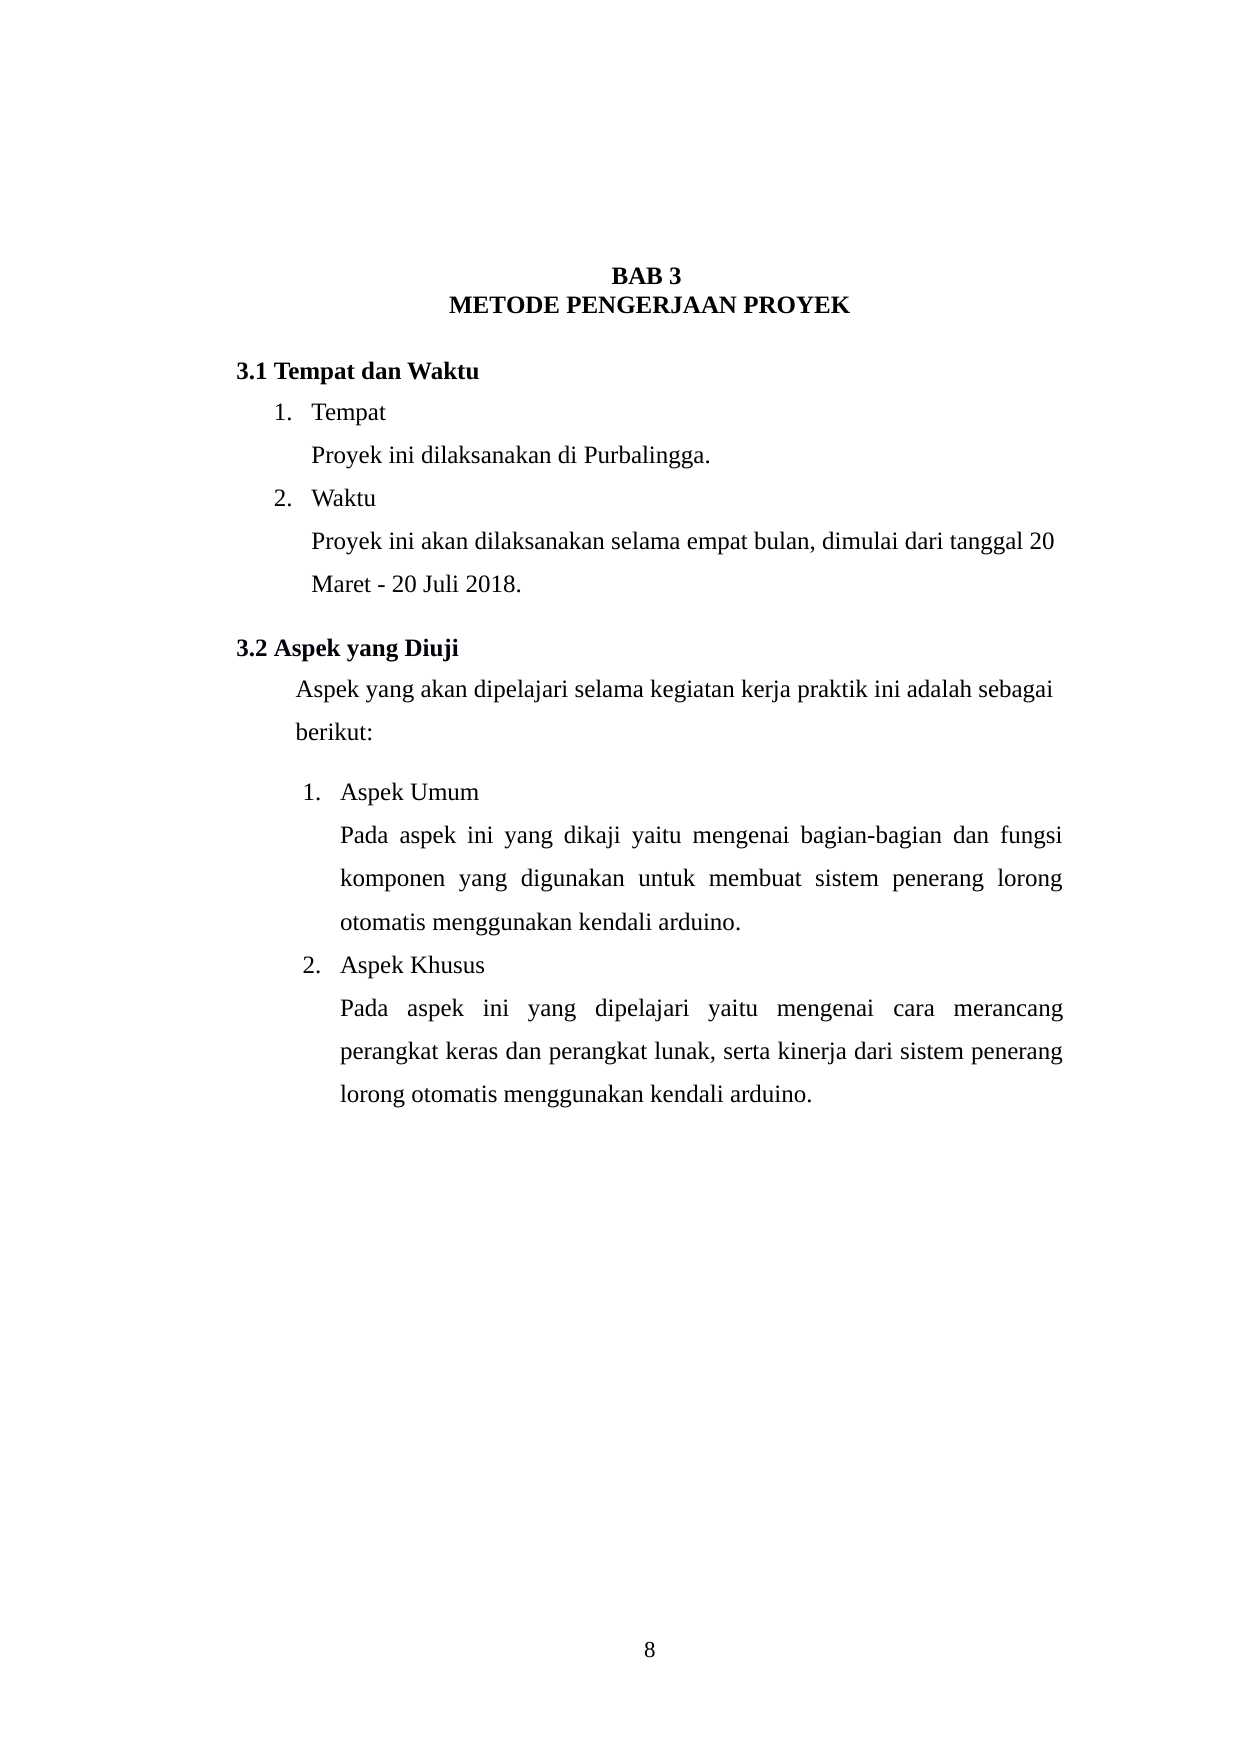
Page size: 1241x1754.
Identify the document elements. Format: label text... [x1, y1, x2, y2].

list Tempat [274, 397, 1063, 426]
subtitle Aspek yang Diuji [236, 633, 1063, 662]
list Pada aspek ini yang dikaji yaitu mengenai bagian-bagian dan fungsi komponen yang digunakan untuk membuat sistem penerang lorong otomatis menggunakan kendali arduino. [340, 820, 1063, 935]
subtitle METODE PENGERJAAN PROYEK [236, 261, 1063, 318]
list Aspek Umum [302, 777, 1063, 806]
list Proyek ini dilaksanakan di Purbalingga. [311, 440, 1063, 469]
text Aspek yang akan dipelajari selama kegiatan kerja praktik ini adalah sebagai berikut: [295, 674, 1063, 746]
list Proyek ini akan dilaksanakan selama empat bulan, dimulai dari tanggal 20 Maret - 20 Juli 2018. [274, 526, 1063, 598]
list Aspek Khusus [302, 950, 1063, 978]
list Waktu [274, 483, 1063, 512]
subtitle Tempat dan Waktu [236, 356, 1063, 384]
list Pada aspek ini yang dipelajari yaitu mengenai cara merancang perangkat keras dan perangkat lunak, serta kinerja dari sistem penerang lorong otomatis menggunakan kendali arduino. [340, 993, 1063, 1108]
